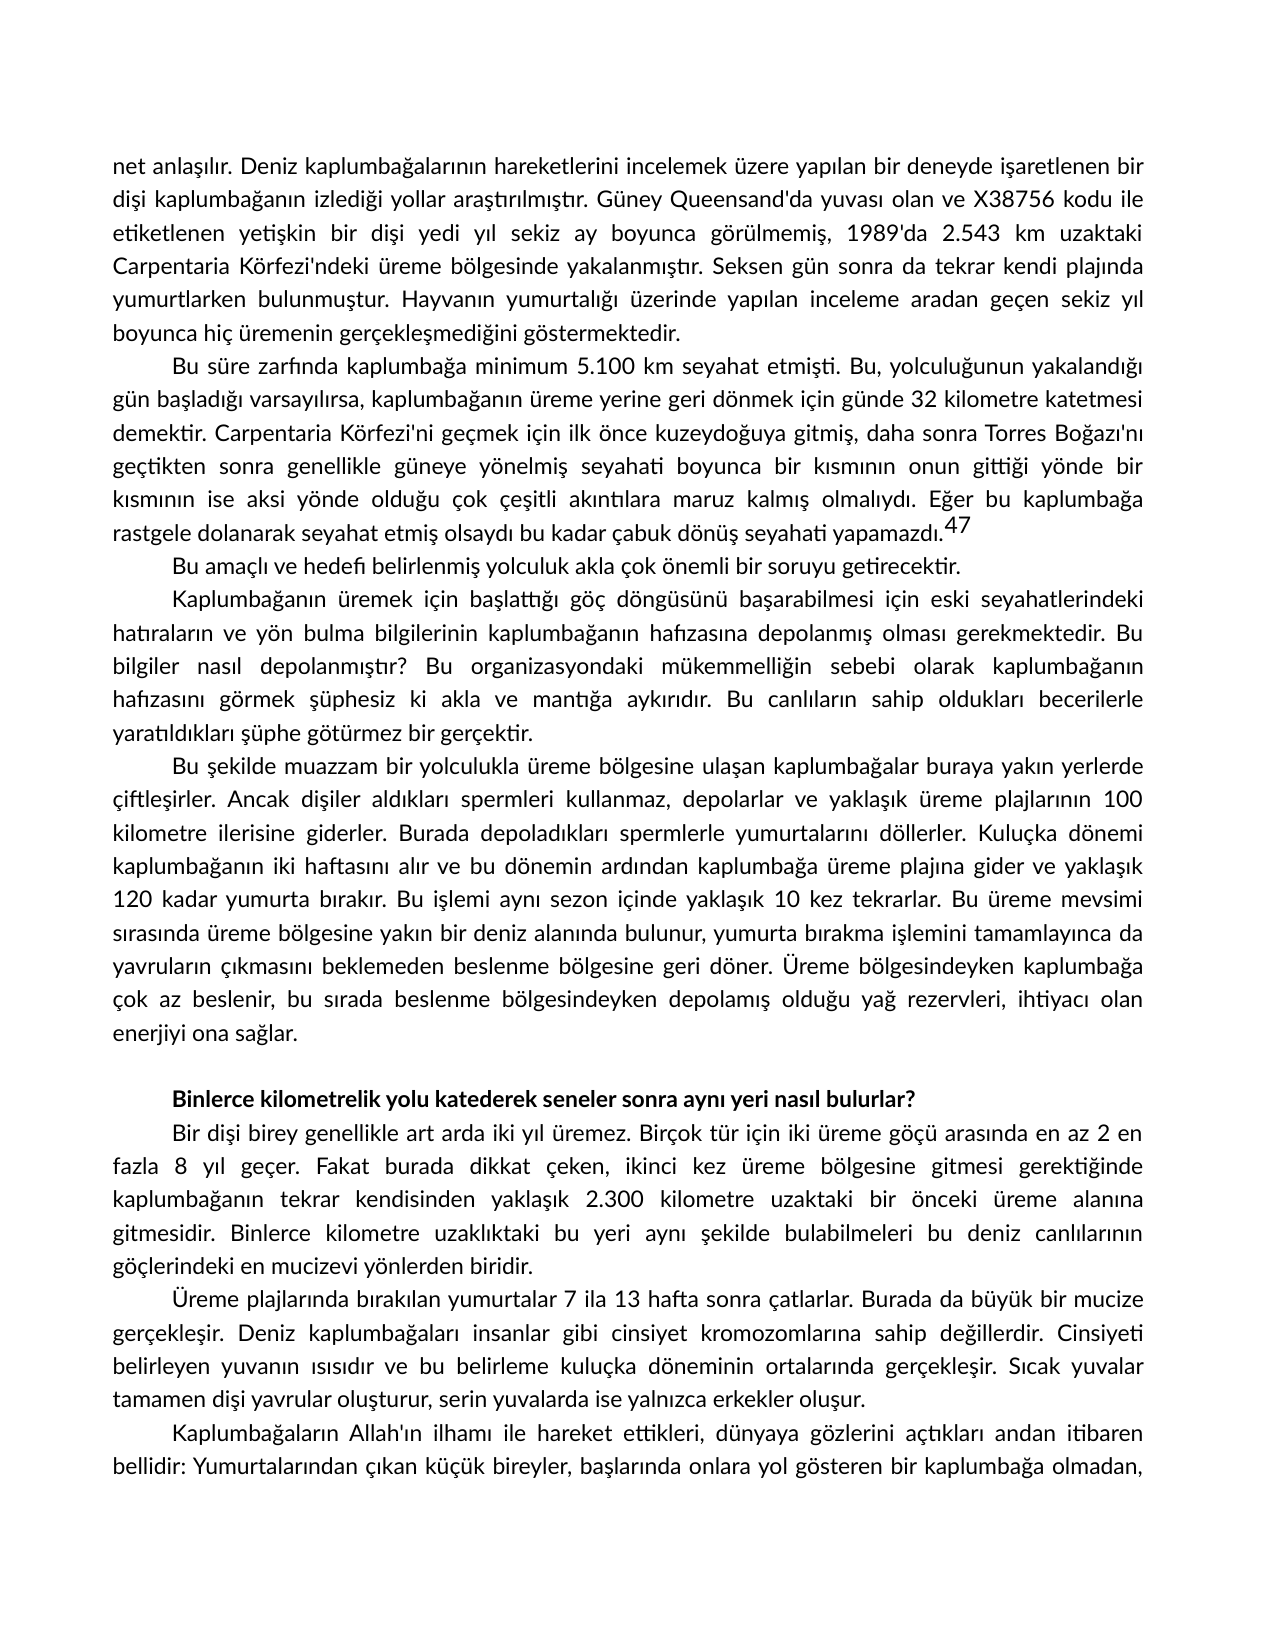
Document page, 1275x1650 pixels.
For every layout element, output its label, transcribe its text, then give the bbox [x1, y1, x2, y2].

text Kaplumbağaların Allah'ın ilhamı ile hareket ettikleri, dünyaya gözlerini açtıkları andan itibaren bellidir: Yumurtalarından çıkan küçük bireyler, başlarında onlara yol gösteren bir kaplumbağa olmadan, [112, 1414, 1145, 1481]
text Binlerce kilometrelik yolu katederek seneler sonra aynı yeri nasıl bulurlar? [112, 1081, 1145, 1114]
text Bu şekilde muazzam bir yolculukla üreme bölgesine ulaşan kaplumbağalar buraya yakın yerlerde çiftleşirler. Ancak dişiler aldıkları spermleri kullanmaz, depolarlar ve yaklaşık üreme plajlarının 100 kilometre ilerisine giderler. Burada depoladıkları spermlerle yumurtalarını döllerler. Kuluçka dönemi kaplumbağanın iki haftasını alır ve bu dönemin ardından kaplumbağa üreme plajına gider ve yaklaşık 120 kadar yumurta bırakır. Bu işlemi aynı sezon içinde yaklaşık 10 kez tekrarlar. Bu üreme mevsimi sırasında üreme bölgesine yakın bir deniz alanında bulunur, yumurta bırakma işlemini tamamlayınca da yavruların çıkmasını beklemeden beslenme bölgesine geri döner. Üreme bölgesindeyken kaplumbağa çok az beslenir, bu sırada beslenme bölgesindeyken depolamış olduğu yağ rezervleri, ihtiyacı olan enerjiyi ona sağlar. [112, 748, 1145, 1048]
text net anlaşılır. Deniz kaplumbağalarının hareketlerini incelemek üzere yapılan bir deneyde işaretlenen bir dişi kaplumbağanın izlediği yollar araştırılmıştır. Güney Queensand'da yuvası olan ve X38756 kodu ile etiketlenen yetişkin bir dişi yedi yıl sekiz ay boyunca görülmemiş, 1989'da 2.543 km uzaktaki Carpentaria Körfezi'ndeki üreme bölgesinde yakalanmıştır. Seksen gün sonra da tekrar kendi plajında yumurtlarken bulunmuştur. Hayvanın yumurtalığı üzerinde yapılan inceleme aradan geçen sekiz yıl boyunca hiç üremenin gerçekleşmediğini göstermektedir. [112, 148, 1145, 348]
text Üreme plajlarında bırakılan yumurtalar 7 ila 13 hafta sonra çatlarlar. Burada da büyük bir mucize gerçekleşir. Deniz kaplumbağaları insanlar gibi cinsiyet kromozomlarına sahip değillerdir. Cinsiyeti belirleyen yuvanın ısısıdır ve bu belirleme kuluçka döneminin ortalarında gerçekleşir. Sıcak yuvalar tamamen dişi yavrular oluşturur, serin yuvalarda ise yalnızca erkekler oluşur. [112, 1281, 1145, 1414]
text Kaplumbağanın üremek için başlattığı göç döngüsünü başarabilmesi için eski seyahatlerindeki hatıraların ve yön bulma bilgilerinin kaplumbağanın hafızasına depolanmış olması gerekmektedir. Bu bilgiler nasıl depolanmıştır? Bu organizasyondaki mükemmelliğin sebebi olarak kaplumbağanın hafızasını görmek şüphesiz ki akla ve mantığa aykırıdır. Bu canlıların sahip oldukları becerilerle yaratıldıkları şüphe götürmez bir gerçektir. [112, 581, 1145, 748]
text Bir dişi birey genellikle art arda iki yıl üremez. Birçok tür için iki üreme göçü arasında en az 2 en fazla 8 yıl geçer. Fakat burada dikkat çeken, ikinci kez üreme bölgesine gitmesi gerektiğinde kaplumbağanın tekrar kendisinden yaklaşık 2.300 kilometre uzaktaki bir önceki üreme alanına gitmesidir. Binlerce kilometre uzaklıktaki bu yeri aynı şekilde bulabilmeleri bu deniz canlılarının göçlerindeki en mucizevi yönlerden biridir. [112, 1114, 1145, 1281]
text Bu süre zarfında kaplumbağa minimum 5.100 km seyahat etmişti. Bu, yolculuğunun yakalandığı gün başladığı varsayılırsa, kaplumbağanın üreme yerine geri dönmek için günde 32 kilometre katetmesi demektir. Carpentaria Körfezi'ni geçmek için ilk önce kuzeydoğuya gitmiş, daha sonra Torres Boğazı'nı geçtikten sonra genellikle güneye yönelmiş seyahati boyunca bir kısmının onun gittiği yönde bir kısmının ise aksi yönde olduğu çok çeşitli akıntılara maruz kalmış olmalıydı. Eğer bu kaplumbağa rastgele dolanarak seyahat etmiş olsaydı bu kadar çabuk dönüş seyahati yapamazdı.47 [112, 348, 1145, 548]
text Bu amaçlı ve hedefi belirlenmiş yolculuk akla çok önemli bir soruyu getirecektir. [112, 548, 1145, 581]
